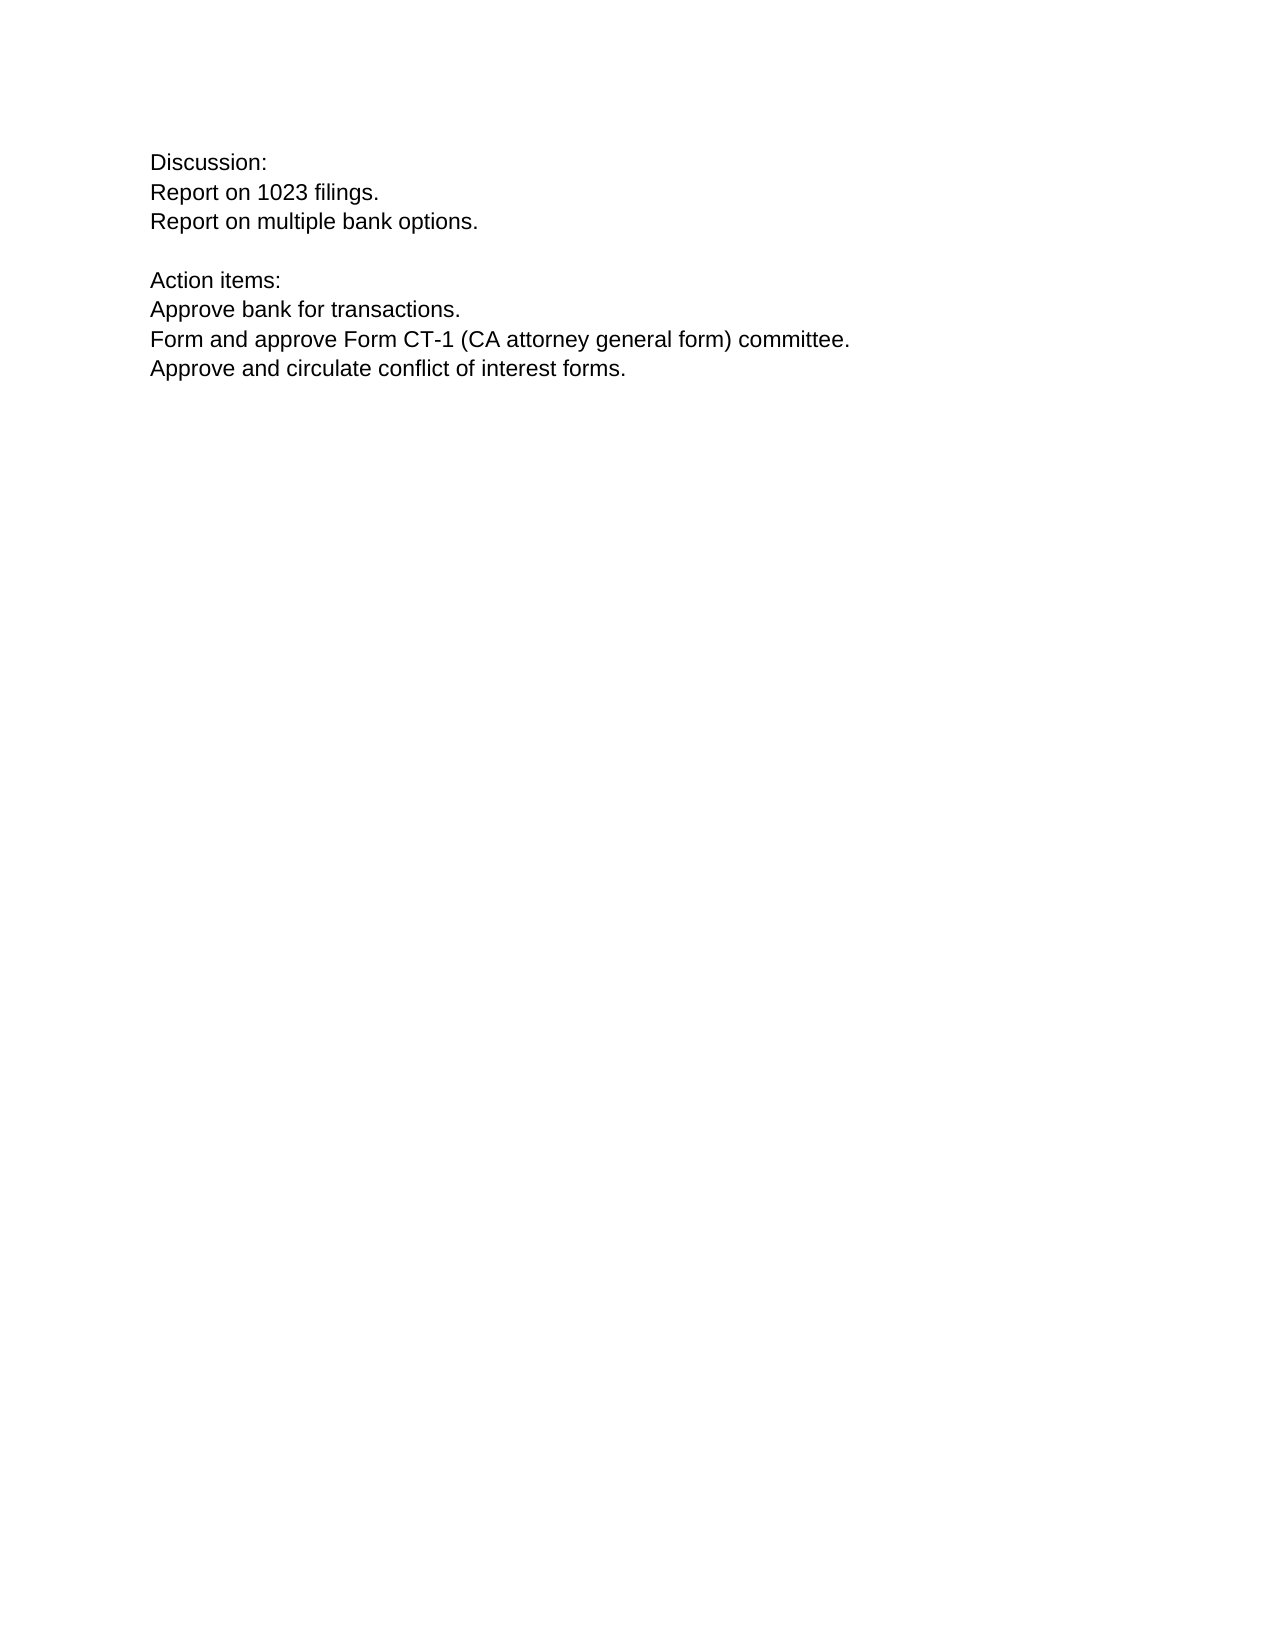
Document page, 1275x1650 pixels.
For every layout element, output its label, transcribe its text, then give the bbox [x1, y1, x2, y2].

text Approve and circulate conflict of interest forms. [150, 356, 1125, 381]
text Report on 1023 filings. [150, 179, 1125, 205]
text Approve bank for transactions. [150, 297, 1125, 322]
text Discussion: [150, 150, 1125, 176]
text Report on multiple bank options. [150, 209, 1125, 234]
text Form and approve Form CT-1 (CA attorney general form) committee. [150, 326, 1125, 352]
text Action items: [150, 267, 1125, 293]
